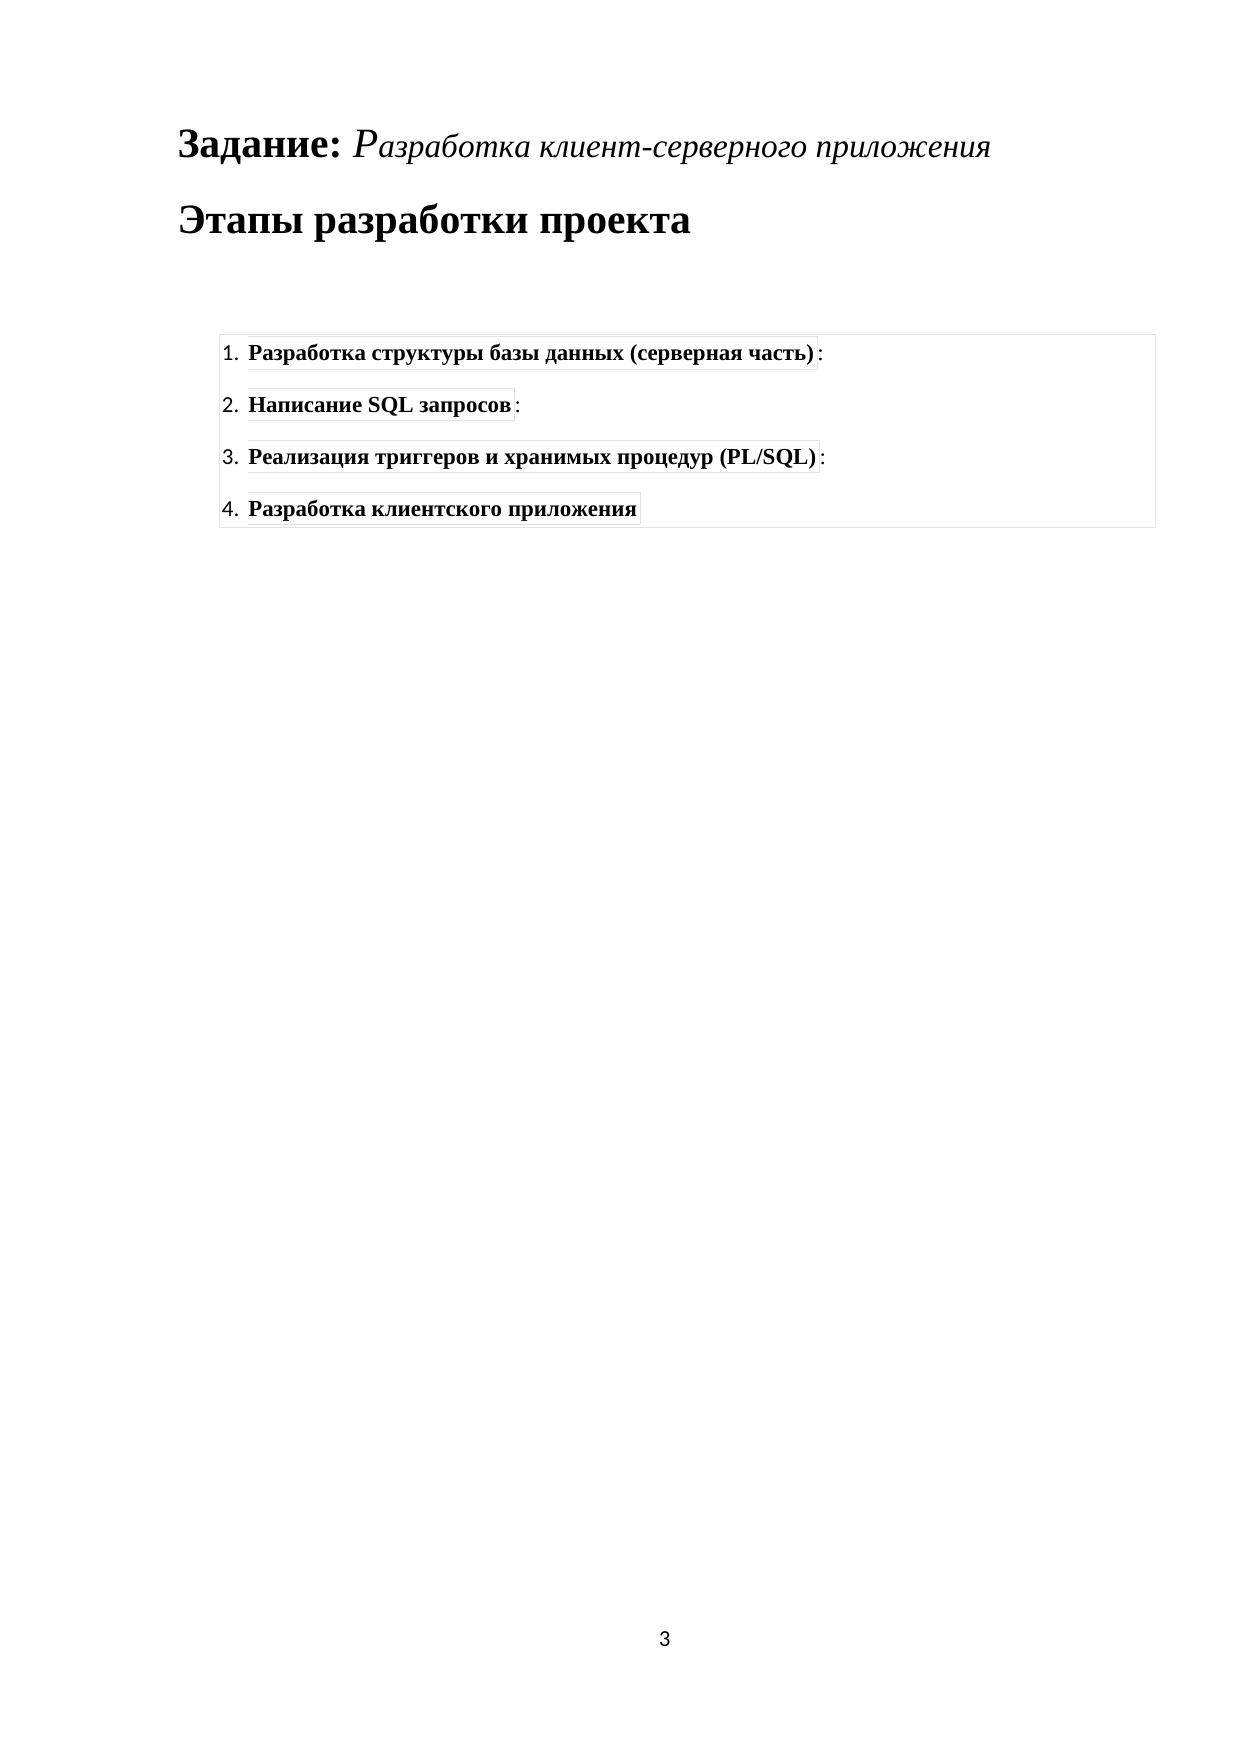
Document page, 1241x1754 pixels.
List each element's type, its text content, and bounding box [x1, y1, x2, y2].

list Разработка клиентского приложения [220, 489, 1155, 527]
list Разработка структуры базы данных (серверная часть): [220, 335, 1155, 369]
text Задание: Разработка клиент-серверного приложения [177, 118, 1152, 166]
list Написание SQL запросов: [220, 385, 1155, 421]
list Реализация триггеров и хранимых процедур (PL/SQL): [220, 437, 1155, 472]
text Этапы разработки проекта [177, 194, 1152, 242]
